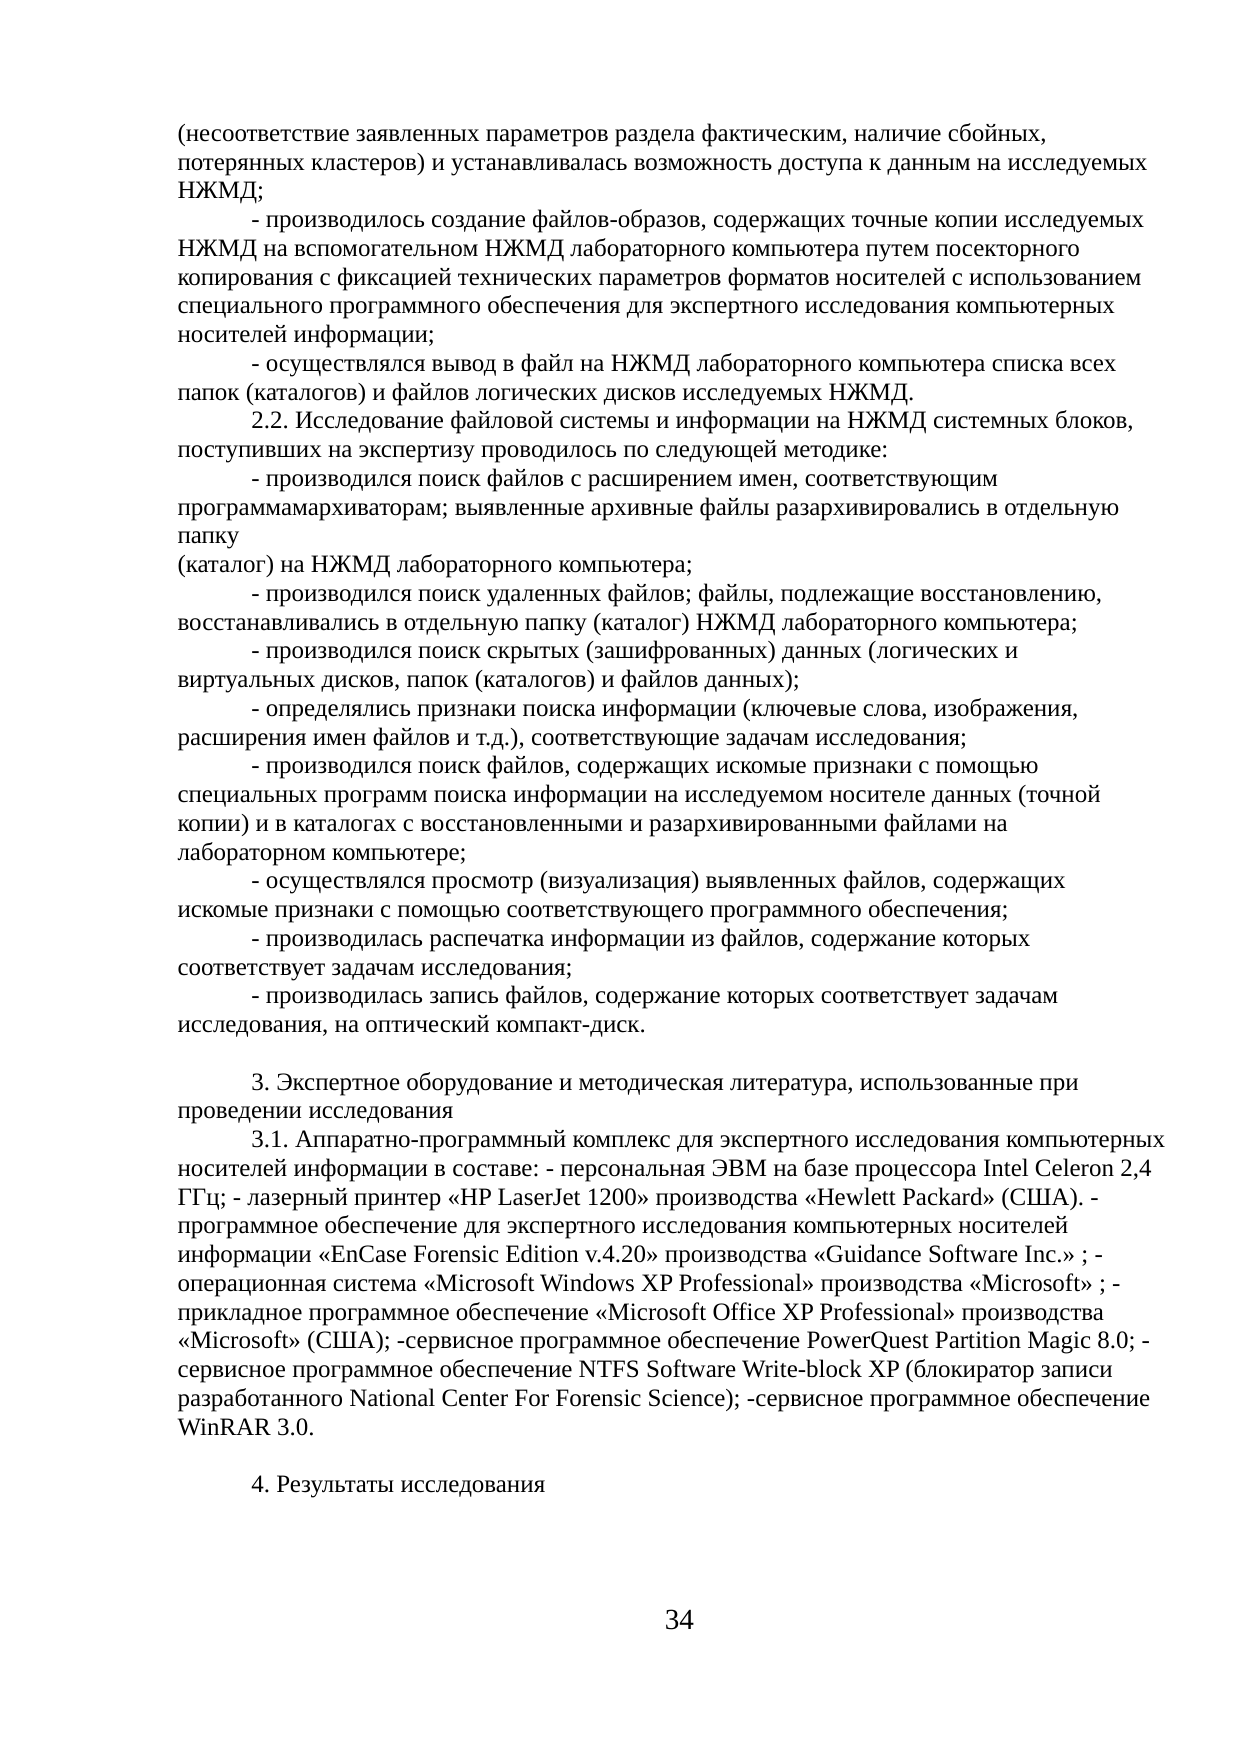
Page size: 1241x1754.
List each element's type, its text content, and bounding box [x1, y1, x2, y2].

text поступивших на экспертизу проводилось по следующей методике: [177, 434, 1181, 463]
text - производилось создание файлов-образов, содержащих точные копии исследуемых НЖМД на вспомогательном НЖМД лабораторного компьютера путем посекторного копирования с фиксацией технических параметров форматов носителей с использованием специального программного обеспечения для экспертного исследования компьютерных [177, 204, 1181, 319]
text исследования, на оптический компакт-диск. [177, 1009, 1181, 1038]
text - производился поиск удаленных файлов; файлы, подлежащие восстановлению, [177, 578, 1181, 607]
text восстанавливались в отдельную папку (каталог) НЖМД лабораторного компьютера; [177, 607, 1181, 636]
text папок (каталогов) и файлов логических дисков исследуемых НЖМД. [177, 377, 1181, 406]
text - производилась распечатка информации из файлов, содержание которых [177, 923, 1181, 952]
text 3.1. Аппаратно-программный комплекс для экспертного исследования компьютерных носителей информации в составе: - персональная ЭВМ на базе процессора Intel Celeron 2,4 ГГц; - лазерный принтер «HP LaserJet 1200» производства «Hewlett Packard» (США). -программное обеспечение для экспертного исследования компьютерных носителей информации «EnCase Forensic Edition v.4.20» производства «Guidance Software Inc.» ; -операционная система «Microsoft Windows XP Professional» производства «Microsoft» ; -прикладное программное обеспечение «Microsoft Office XP Professional» производства «Microsoft» (США); -сервисное программное обеспечение PowerQuest Partition Magic 8.0; -сервисное программное обеспечение NTFS Software Write-block XP (блокиратор записи разработанного National Center For Forensic Science); -сервисное программное обеспечение WinRAR 3.0. [177, 1124, 1181, 1441]
text специальных программ поиска информации на исследуемом носителе данных (точной [177, 779, 1181, 808]
text - производился поиск файлов, содержащих искомые признаки с помощью [177, 751, 1181, 779]
text расширения имен файлов и т.д.), соответствующие задачам исследования; [177, 722, 1181, 751]
text - производилась запись файлов, содержание которых соответствует задачам [177, 981, 1181, 1009]
text (каталог) на НЖМД лабораторного компьютера; [177, 549, 1181, 578]
text (несоответствие заявленных параметров раздела фактическим, наличие сбойных, [177, 118, 1181, 147]
text соответствует задачам исследования; [177, 952, 1181, 981]
text - производился поиск скрытых (зашифрованных) данных (логических и [177, 636, 1181, 664]
text 2.2. Исследование файловой системы и информации на НЖМД системных блоков, [177, 406, 1181, 434]
text - производился поиск файлов с расширением имен, соответствующим программамархиваторам; выявленные архивные файлы разархивировались в отдельную папку [177, 463, 1181, 549]
text копии) и в каталогах с восстановленными и разархивированными файлами на [177, 808, 1181, 837]
text 4. Результаты исследования [177, 1469, 1181, 1498]
text лабораторном компьютере; [177, 837, 1181, 866]
text потерянных кластеров) и устанавливалась возможность доступа к данным на исследуемых [177, 147, 1181, 176]
text искомые признаки с помощью соответствующего программного обеспечения; [177, 894, 1181, 923]
text - осуществлялся просмотр (визуализация) выявленных файлов, содержащих [177, 866, 1181, 894]
text носителей информации; [177, 319, 1181, 348]
text виртуальных дисков, папок (каталогов) и файлов данных); [177, 664, 1181, 693]
text 3. Экспертное оборудование и методическая литература, использованные при проведении исследования [177, 1067, 1181, 1124]
text НЖМД; [177, 176, 1181, 204]
text - осуществлялся вывод в файл на НЖМД лабораторного компьютера списка всех [177, 348, 1181, 377]
text - определялись признаки поиска информации (ключевые слова, изображения, [177, 693, 1181, 722]
